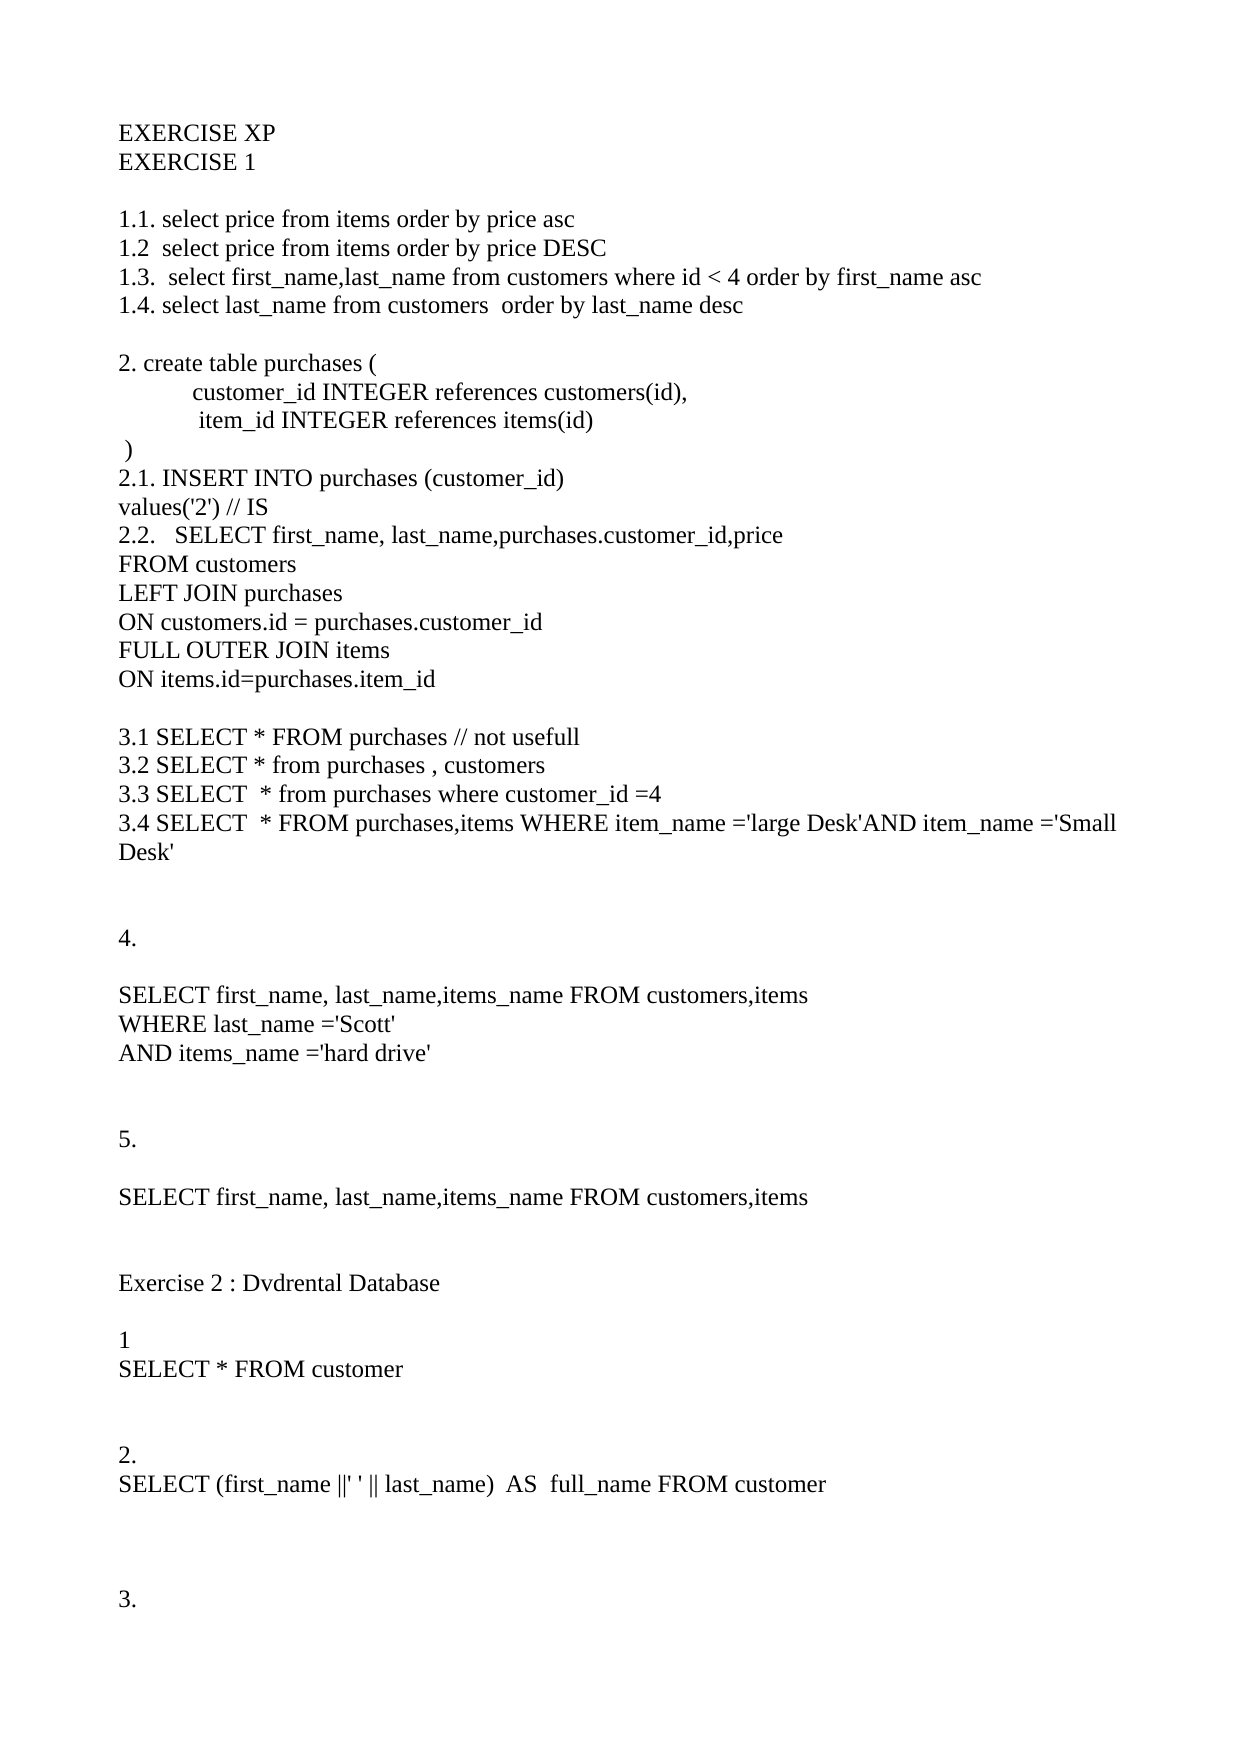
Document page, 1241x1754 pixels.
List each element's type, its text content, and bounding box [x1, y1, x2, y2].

text SELECT first_name, last_name,items_name FROM customers,items [118, 981, 1122, 1009]
text Exercise 2 : Dvdrental Database [118, 1268, 1122, 1297]
text 5. [118, 1124, 1122, 1153]
text 3.4 SELECT * FROM purchases,items WHERE item_name ='large Desk'AND item_name ='Small Desk' [118, 808, 1122, 866]
text 2. create table purchases ( [118, 348, 1122, 377]
text values('2') // IS [118, 492, 1122, 521]
text EXERCISE XP [118, 118, 1122, 147]
text 2.2. SELECT first_name, last_name,purchases.customer_id,price [118, 521, 1122, 549]
text 1.1. select price from items order by price asc [118, 204, 1122, 233]
text 2.1. INSERT INTO purchases (customer_id) [118, 463, 1122, 492]
text 3.2 SELECT * from purchases , customers [118, 751, 1122, 779]
text 3. [118, 1584, 1122, 1613]
text 4. [118, 923, 1122, 952]
text AND items_name ='hard drive' [118, 1038, 1122, 1067]
text item_id INTEGER references items(id) [118, 406, 1122, 434]
text 1.3. select first_name,last_name from customers where id < 4 order by first_name asc [118, 262, 1122, 291]
text 3.1 SELECT * FROM purchases // not usefull [118, 722, 1122, 751]
text 3.3 SELECT * from purchases where customer_id =4 [118, 779, 1122, 808]
text SELECT first_name, last_name,items_name FROM customers,items [118, 1182, 1122, 1211]
text ) [118, 434, 1122, 463]
text SELECT (first_name ||' ' || last_name) AS full_name FROM customer [118, 1469, 1122, 1498]
text WHERE last_name ='Scott' [118, 1009, 1122, 1038]
text ON customers.id = purchases.customer_id [118, 607, 1122, 636]
text 1.2 select price from items order by price DESC [118, 233, 1122, 262]
text SELECT * FROM customer [118, 1354, 1122, 1383]
text customer_id INTEGER references customers(id), [118, 377, 1122, 406]
text FULL OUTER JOIN items [118, 636, 1122, 664]
text 2. [118, 1441, 1122, 1469]
text ON items.id=purchases.item_id [118, 664, 1122, 693]
text FROM customers [118, 549, 1122, 578]
text 1.4. select last_name from customers order by last_name desc [118, 291, 1122, 319]
text EXERCISE 1 [118, 147, 1122, 176]
text 1 [118, 1326, 1122, 1354]
text LEFT JOIN purchases [118, 578, 1122, 607]
